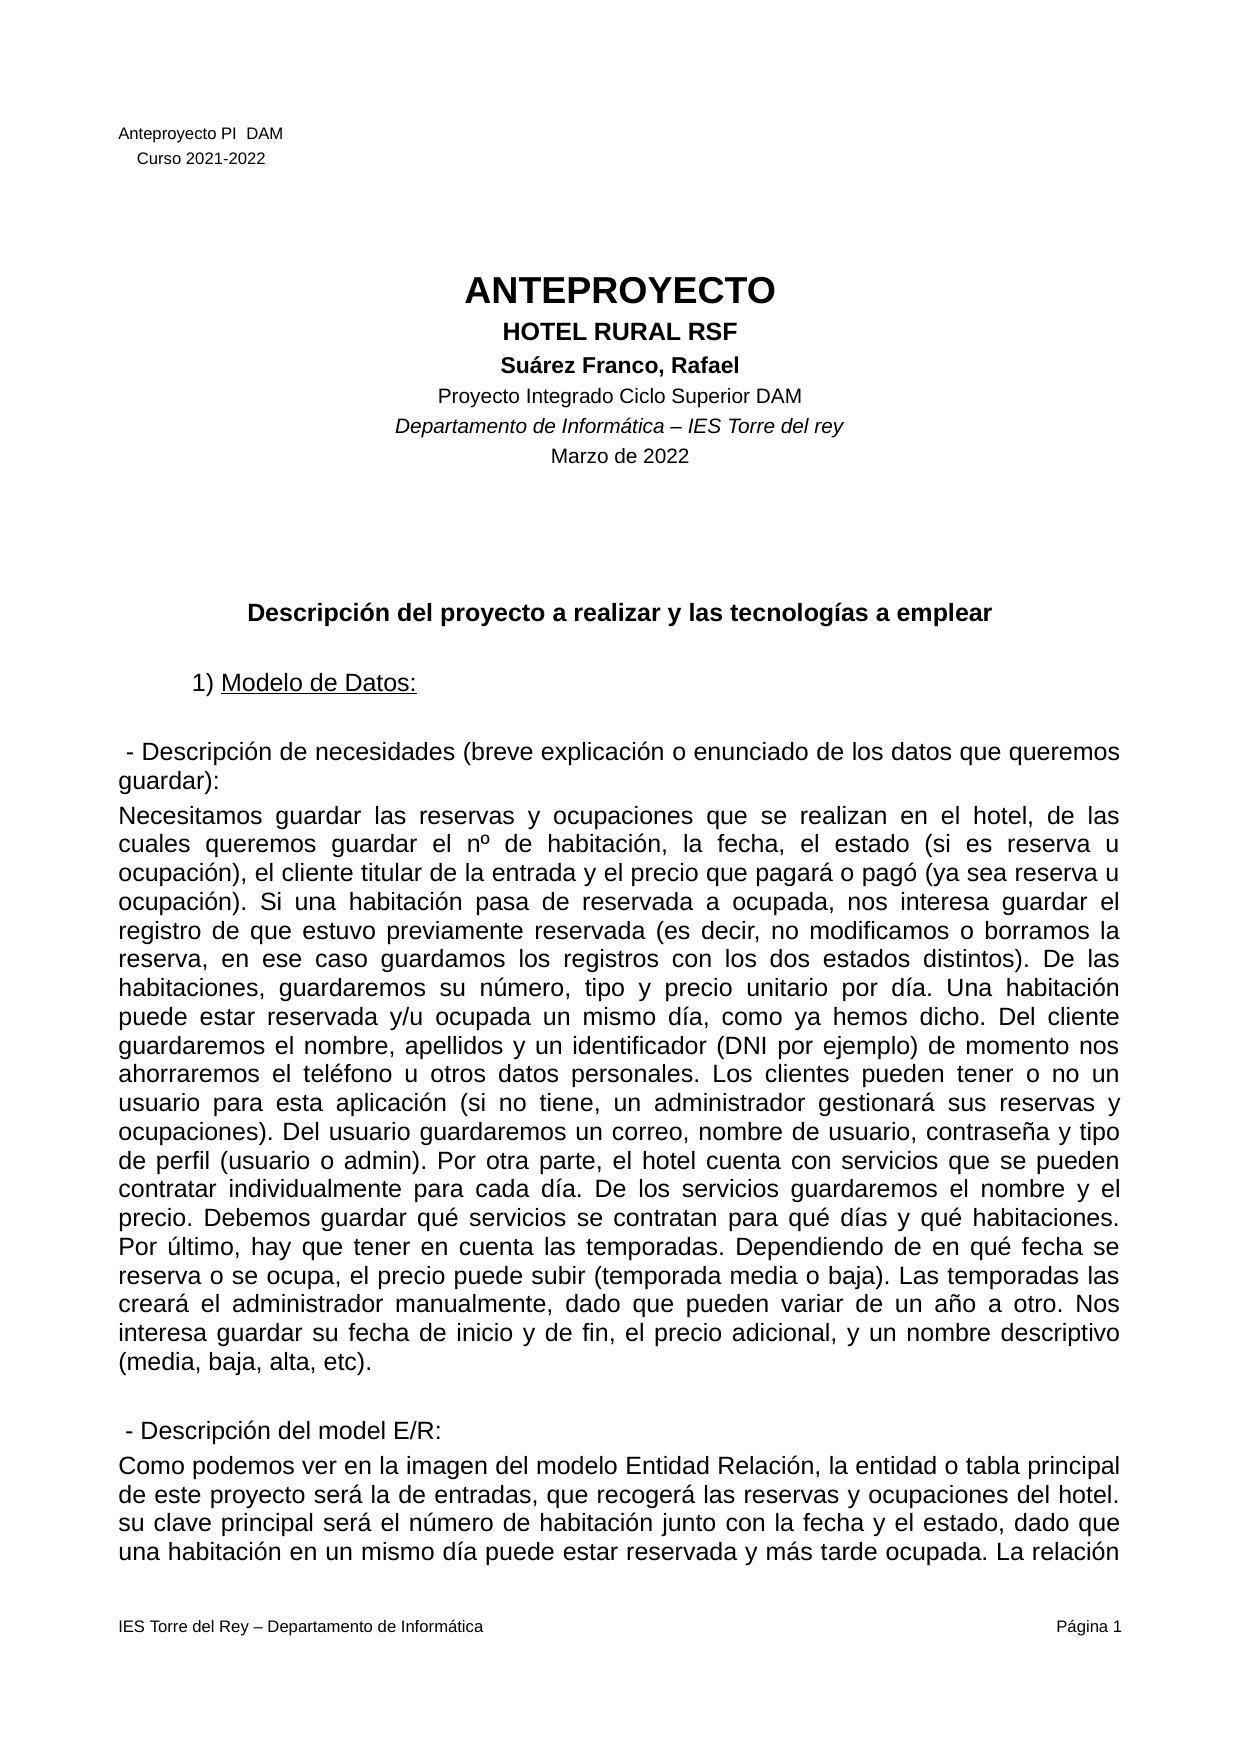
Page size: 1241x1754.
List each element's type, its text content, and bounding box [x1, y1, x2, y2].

text - Descripción de necesidades (breve explicación o enunciado de los datos que queremos guardar): [118, 737, 1122, 795]
text Descripción del proyecto a realizar y las tecnologías a emplear [118, 598, 1122, 627]
text Como podemos ver en la imagen del modelo Entidad Relación, la entidad o tabla principal de este proyecto será la de entradas, que recogerá las reservas y ocupaciones del hotel. su clave principal será el número de habitación junto con la fecha y el estado, dado que una habitación en un mismo día puede estar reservada y más tarde ocupada. La relación [118, 1451, 1122, 1566]
text Marzo de 2022 [118, 444, 1122, 468]
text Necesitamos guardar las reservas y ocupaciones que se realizan en el hotel, de las cuales queremos guardar el nº de habitación, la fecha, el estado (si es reserva u ocupación), el cliente titular de la entrada y el precio que pagará o pagó (ya sea reserva u ocupación). Si una habitación pasa de reservada a ocupada, nos interesa guardar el registro de que estuvo previamente reservada (es decir, no modificamos o borramos la reserva, en ese caso guardamos los registros con los dos estados distintos). De las habitaciones, guardaremos su número, tipo y precio unitario por día. Una habitación puede estar reservada y/u ocupada un mismo día, como ya hemos dicho. Del cliente guardaremos el nombre, apellidos y un identificador (DNI por ejemplo) de momento nos ahorraremos el teléfono u otros datos personales. Los clientes pueden tener o no un usuario para esta aplicación (si no tiene, un administrador gestionará sus reservas y ocupaciones). Del usuario guardaremos un correo, nombre de usuario, contraseña y tipo de perfil (usuario o admin). Por otra parte, el hotel cuenta con servicios que se pueden contratar individualmente para cada día. De los servicios guardaremos el nombre y el precio. Debemos guardar qué servicios se contratan para qué días y qué habitaciones. Por último, hay que tener en cuenta las temporadas. Dependiendo de en qué fecha se reserva o se ocupa, el precio puede subir (temporada media o baja). Las temporadas las creará el administrador manualmente, dado que pueden variar de un año a otro. Nos interesa guardar su fecha de inicio y de fin, el precio adicional, y un nombre descriptivo (media, baja, alta, etc). [118, 801, 1122, 1376]
text Proyecto Integrado Ciclo Superior DAM [118, 384, 1122, 408]
text 1) Modelo de Datos: [118, 668, 1122, 697]
text - Descripción del model E/R: [118, 1416, 1122, 1445]
text Departamento de Informática – IES Torre del rey [118, 414, 1122, 438]
text Suárez Franco, Rafael [118, 352, 1122, 378]
text ANTEPROYECTO [118, 268, 1122, 311]
text HOTEL RURAL RSF [118, 317, 1122, 346]
